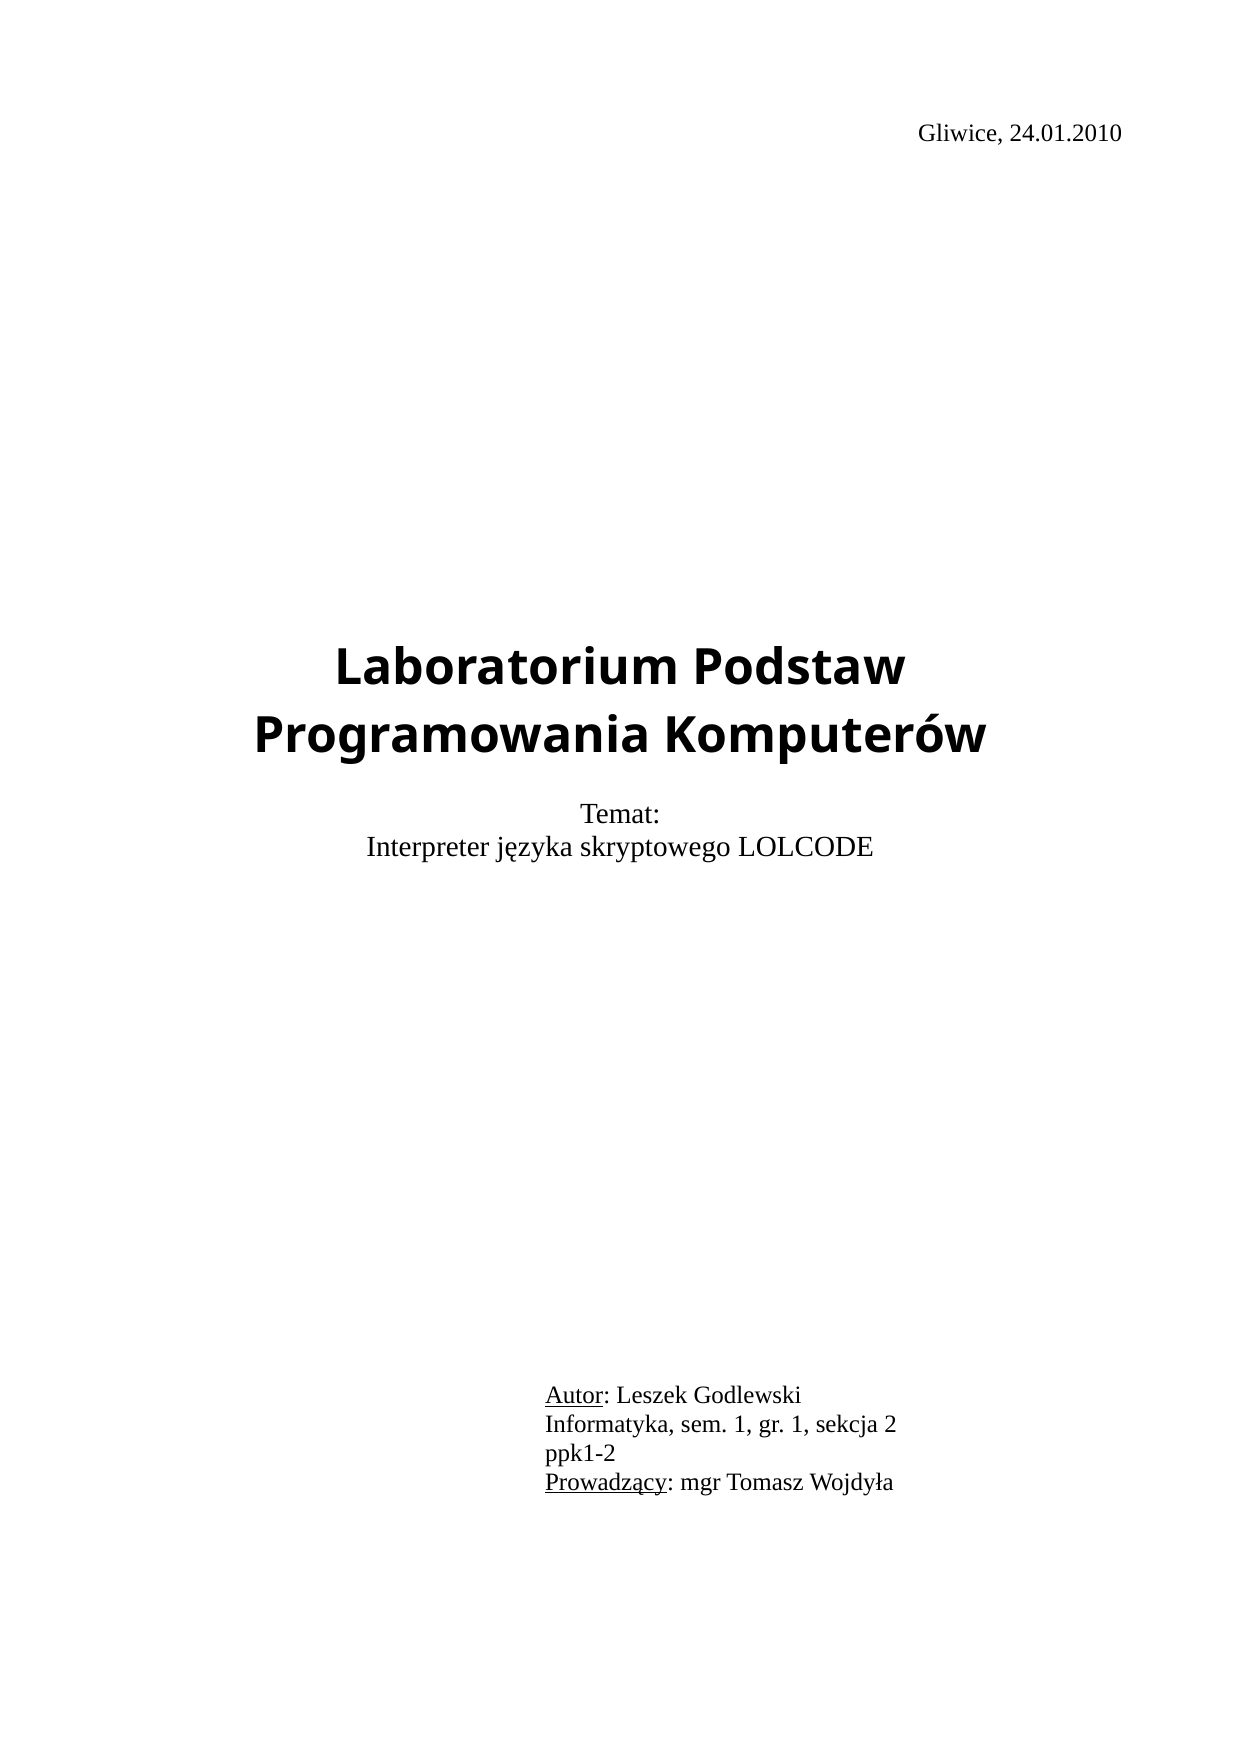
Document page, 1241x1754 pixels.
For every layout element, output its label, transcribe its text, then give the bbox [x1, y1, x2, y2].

text Gliwice, 24.01.2010 [118, 118, 1122, 147]
text Interpreter języka skryptowego LOLCODE [118, 829, 1122, 863]
text Prowadzący: mgr Tomasz Wojdyła [545, 1467, 1122, 1496]
text Temat: [118, 796, 1122, 829]
text Autor: Leszek Godlewski [545, 1381, 1122, 1409]
text Programowania Komputerów [118, 699, 1122, 767]
text Informatyka, sem. 1, gr. 1, sekcja 2 [545, 1409, 1122, 1438]
text Laboratorium Podstaw [118, 631, 1122, 699]
text ppk1-2 [545, 1438, 1122, 1467]
